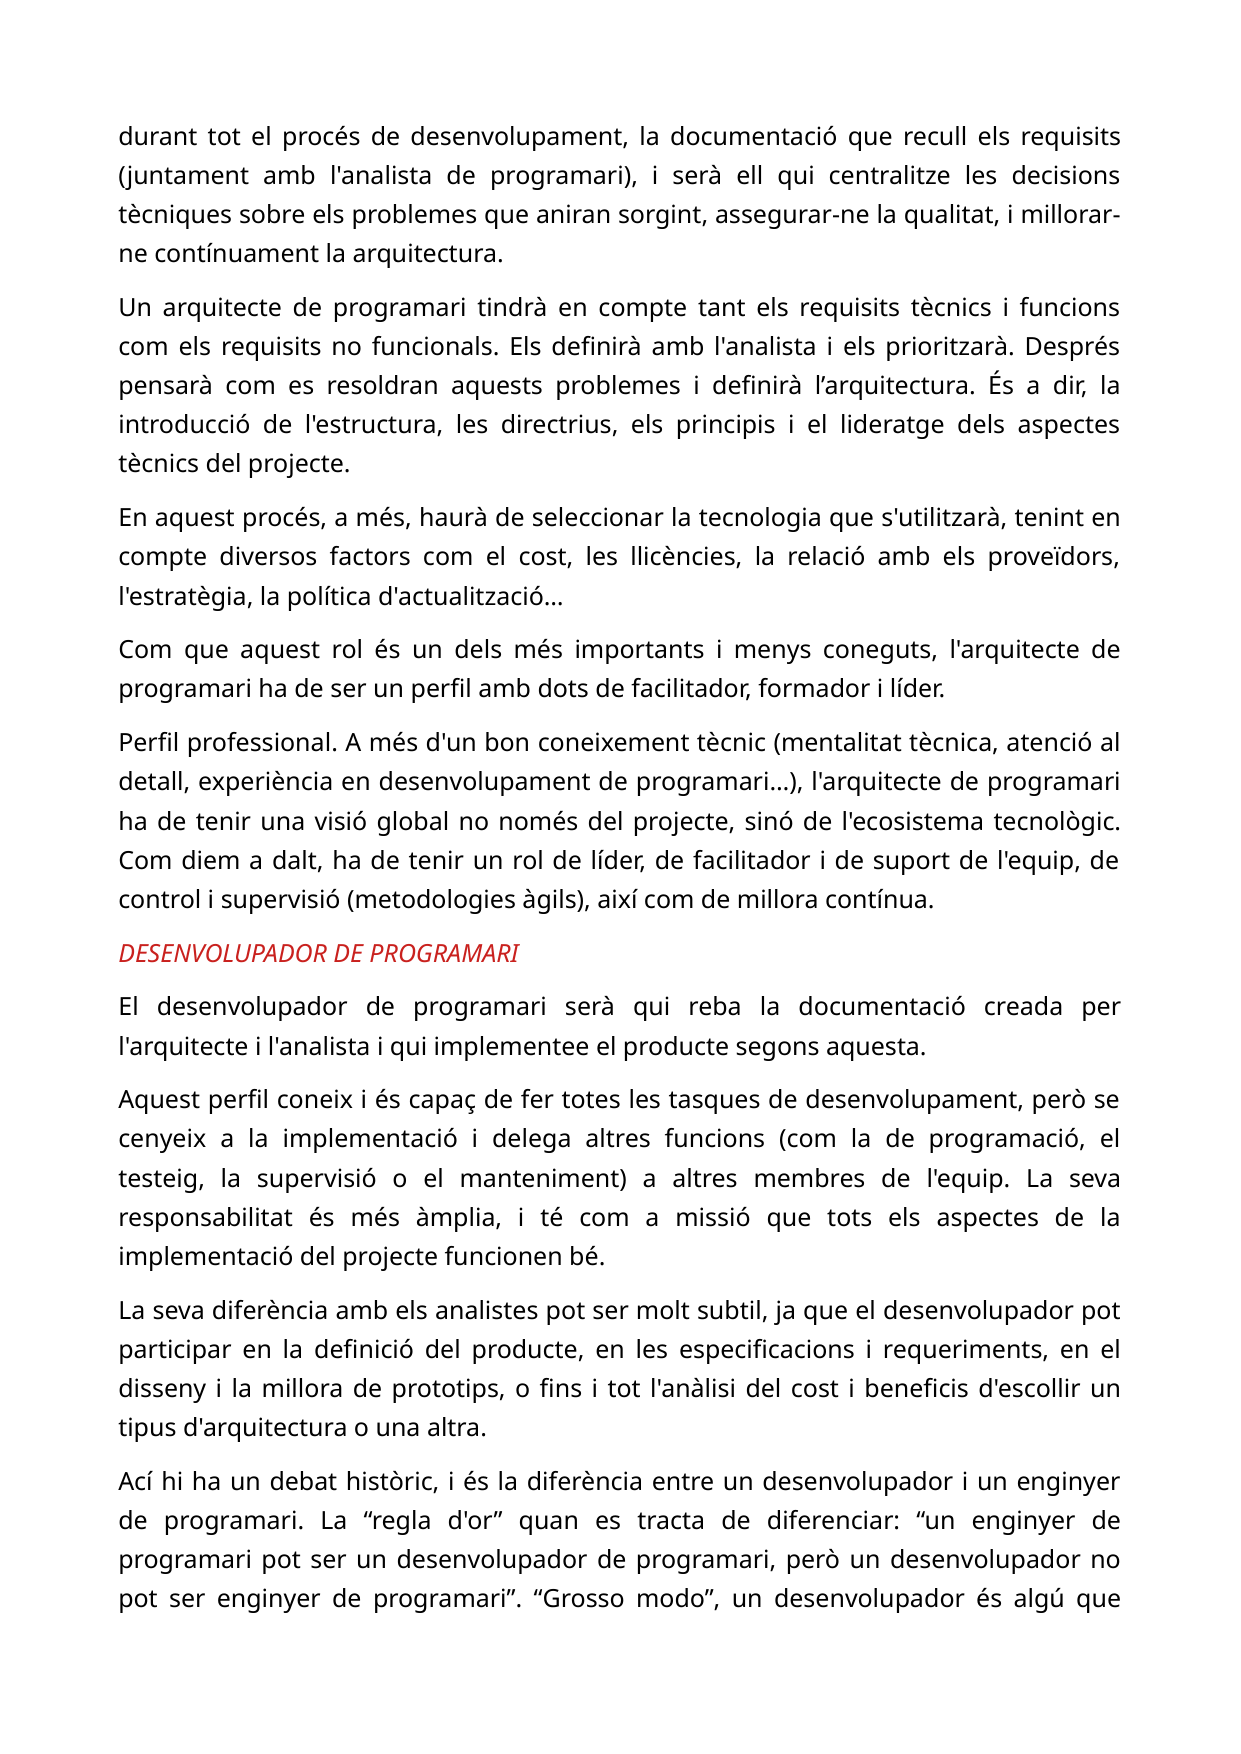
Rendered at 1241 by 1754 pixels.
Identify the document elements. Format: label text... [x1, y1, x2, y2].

text Ací hi ha un debat històric, i és la diferència entre un desenvolupador i un enginyer de programari. La “regla d'or” quan es tracta de diferenciar: “un enginyer de programari pot ser un desenvolupador de programari, però un desenvolupador no pot ser enginyer de programari”. “Grosso modo”, un desenvolupador és algú que [118, 1463, 1122, 1615]
text La seva diferència amb els analistes pot ser molt subtil, ja que el desenvolupador pot participar en la definició del producte, en les especificacions i requeriments, en el disseny i la millora de prototips, o fins i tot l'anàlisi del cost i beneficis d'escollir un tipus d'arquitectura o una altra. [118, 1292, 1122, 1444]
text En aquest procés, a més, haurà de seleccionar la tecnologia que s'utilitzarà, tenint en compte diversos factors com el cost, les llicències, la relació amb els proveïdors, l'estratègia, la política d'actualització… [118, 500, 1122, 612]
text Perfil professional. A més d'un bon coneixement tècnic (mentalitat tècnica, atenció al detall, experiència en desenvolupament de programari…), l'arquitecte de programari ha de tenir una visió global no només del projecte, sinó de l'ecosistema tecnològic. Com diem a dalt, ha de tenir un rol de líder, de facilitador i de suport de l'equip, de control i supervisió (metodologies àgils), així com de millora contínua. [118, 725, 1122, 916]
text El desenvolupador de programari serà qui reba la documentació creada per l'arquitecte i l'analista i qui implementee el producte segons aquesta. [118, 989, 1122, 1062]
text Com que aquest rol és un dels més importants i menys coneguts, l'arquitecte de programari ha de ser un perfil amb dots de facilitador, formador i líder. [118, 632, 1122, 705]
text Un arquitecte de programari tindrà en compte tant els requisits tècnics i funcions com els requisits no funcionals. Els definirà amb l'analista i els prioritzarà. Després pensarà com es resoldran aquests problemes i definirà l’arquitectura. És a dir, la introducció de l'estructura, les directrius, els principis i el lideratge dels aspectes tècnics del projecte. [118, 289, 1122, 480]
text DESENVOLUPADOR DE PROGRAMARI [118, 935, 1122, 969]
text durant tot el procés de desenvolupament, la documentació que recull els requisits (juntament amb l'analista de programari), i serà ell qui centralitze les decisions tècniques sobre els problemes que aniran sorgint, assegurar-ne la qualitat, i millorar-ne contínuament la arquitectura. [118, 118, 1122, 270]
text Aquest perfil coneix i és capaç de fer totes les tasques de desenvolupament, però se cenyeix a la implementació i delega altres funcions (com la de programació, el testeig, la supervisió o el manteniment) a altres membres de l'equip. La seva responsabilitat és més àmplia, i té com a missió que tots els aspectes de la implementació del projecte funcionen bé. [118, 1082, 1122, 1273]
